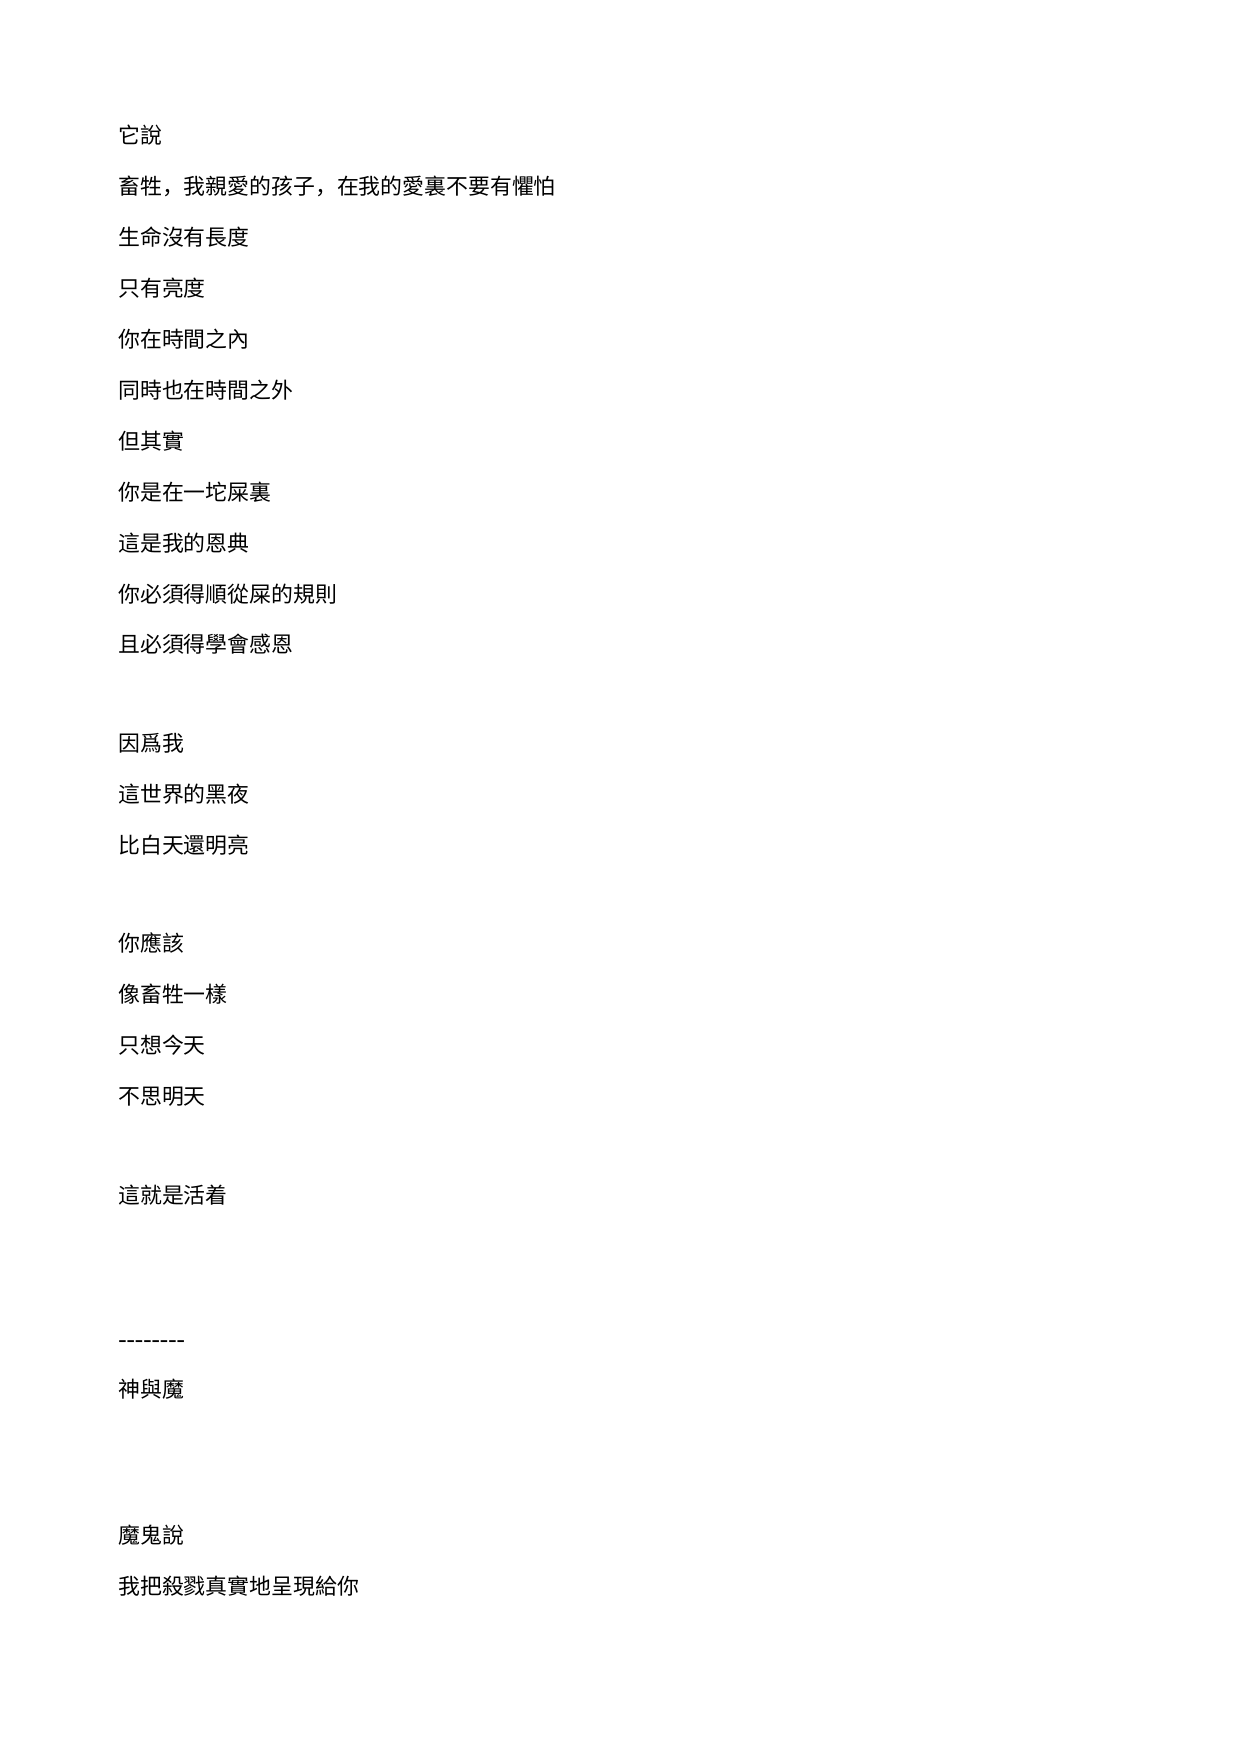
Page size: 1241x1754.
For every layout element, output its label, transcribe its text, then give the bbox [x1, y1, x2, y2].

text 只想今天 [118, 1028, 1122, 1060]
text 生命沒有長度 [118, 220, 1122, 252]
text 你是在一坨屎裏 [118, 475, 1122, 506]
text 像畜牲一樣 [118, 977, 1122, 1009]
text 你必須得順從屎的規則 [118, 577, 1122, 608]
text 畜牲，我親愛的孩子，在我的愛裏不要有懼怕 [118, 169, 1122, 201]
text 這就是活着 [118, 1178, 1122, 1209]
text 你應該 [118, 926, 1122, 958]
text 且必須得學會感恩 [118, 627, 1122, 659]
text -------- [118, 1324, 1122, 1353]
text 同時也在時間之外 [118, 373, 1122, 404]
text 神與魔 [118, 1372, 1122, 1403]
text 你在時間之內 [118, 322, 1122, 353]
text 因爲我 [118, 726, 1122, 758]
text 但其實 [118, 424, 1122, 455]
text 魔鬼說 [118, 1518, 1122, 1549]
text 不思明天 [118, 1079, 1122, 1111]
text 它說 [118, 118, 1122, 150]
text 這世界的黑夜 [118, 777, 1122, 809]
text 我把殺戮真實地呈現給你 [118, 1569, 1122, 1600]
text 只有亮度 [118, 271, 1122, 303]
text 比白天還明亮 [118, 828, 1122, 859]
text 這是我的恩典 [118, 526, 1122, 557]
